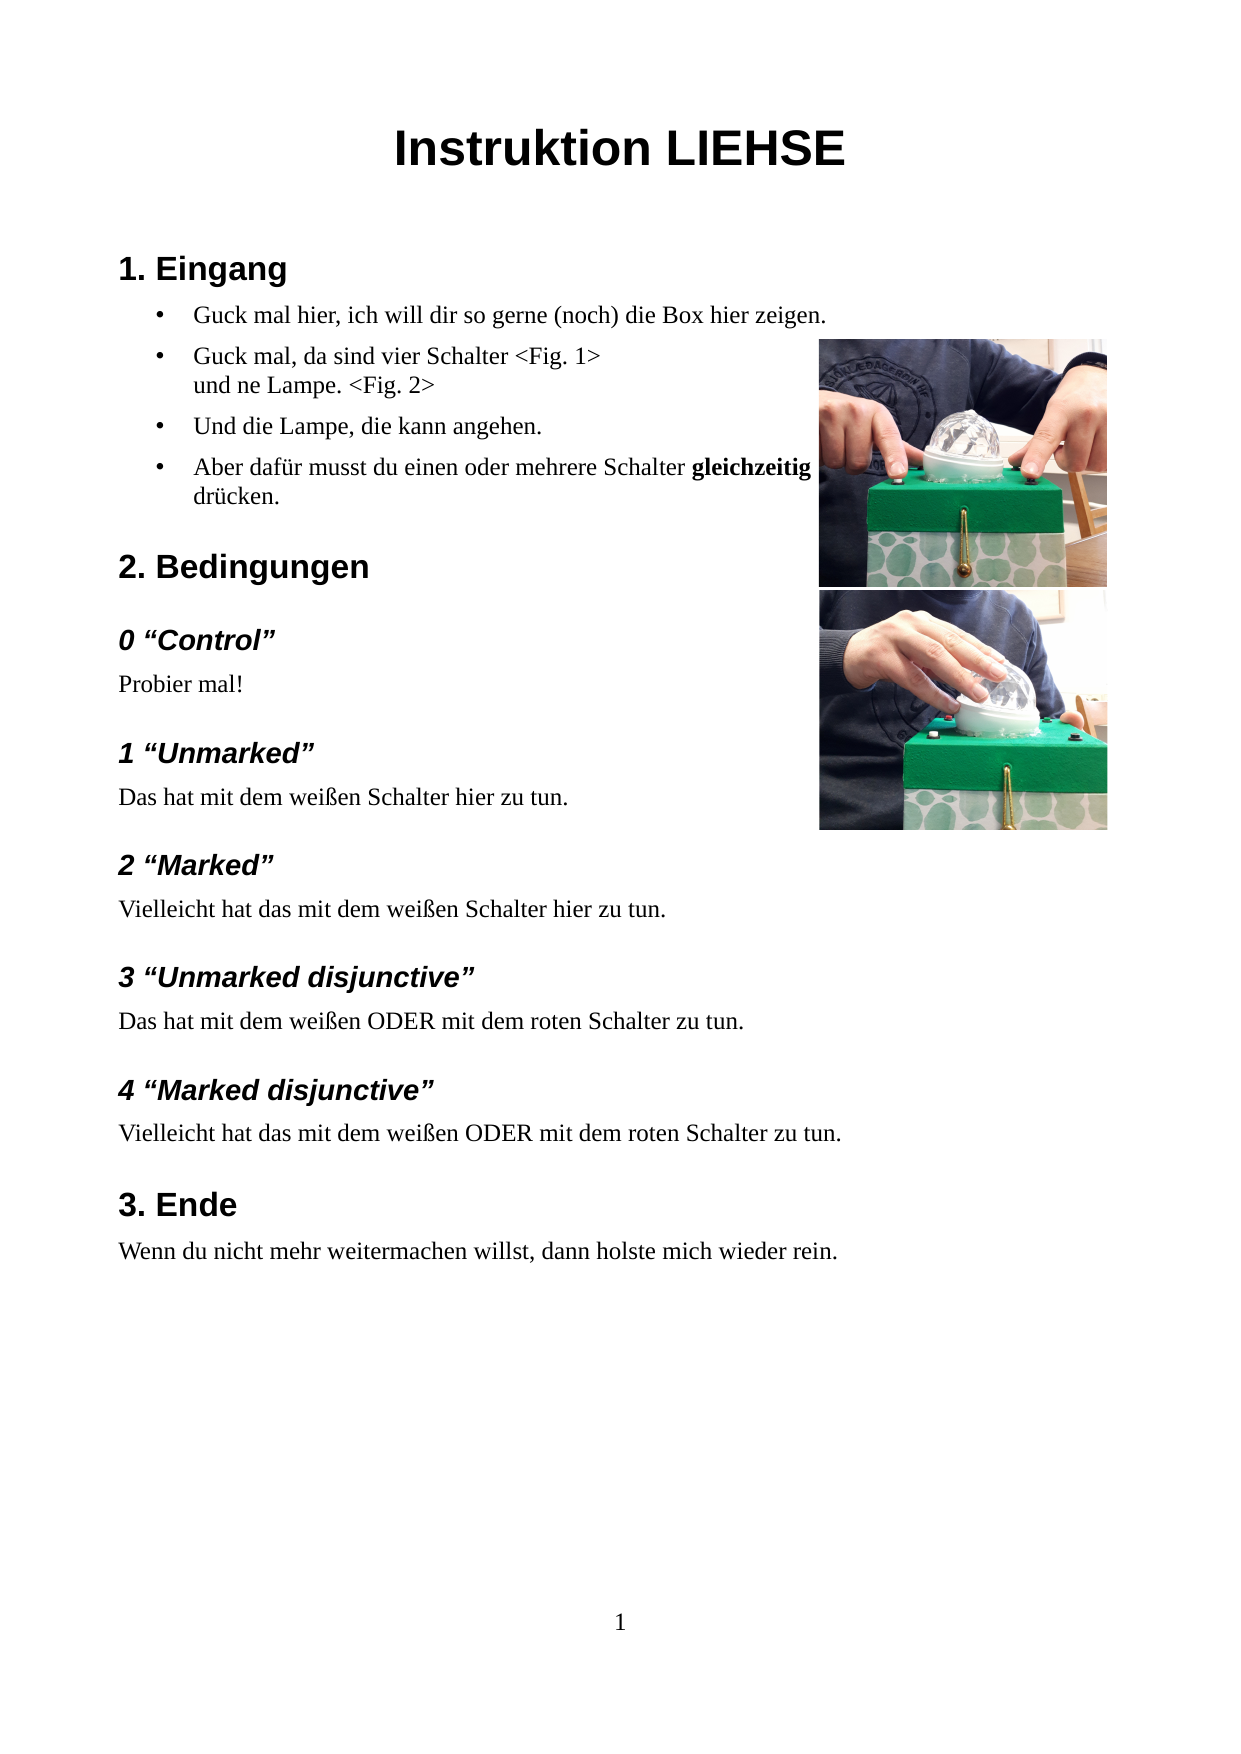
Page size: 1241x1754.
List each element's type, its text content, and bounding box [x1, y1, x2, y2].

text Wenn du nicht mehr weitermachen willst, dann holste mich wieder rein. [118, 1236, 1122, 1265]
text [1108, 669, 1122, 698]
subtitle 4 “Marked disjunctive” [118, 1072, 1122, 1106]
list Guck mal, da sind vier Schalter <Fig. 1> und ne Lampe. <Fig. 2> [156, 341, 818, 398]
subtitle [1107, 547, 1122, 586]
list Aber dafür musst du einen oder mehrere Schalter gleichzeitig drücken. [156, 452, 818, 510]
text Vielleicht hat das mit dem weißen Schalter hier zu tun. [118, 894, 1122, 923]
picture [819, 590, 1108, 830]
list Und die Lampe, die kann angehen. [156, 411, 818, 440]
title Instruktion LIEHSE [118, 118, 1122, 176]
subtitle 3 “Unmarked disjunctive” [118, 960, 1122, 994]
subtitle Ende [118, 1185, 1122, 1223]
subtitle [1108, 623, 1122, 657]
subtitle 0 “Control” [118, 623, 819, 657]
list Guck mal hier, ich will dir so gerne (noch) die Box hier zeigen. [156, 300, 1122, 328]
subtitle Bedingungen [118, 547, 818, 586]
subtitle 2 “Marked” [118, 848, 1122, 881]
picture [818, 339, 1107, 587]
subtitle 1 “Unmarked” [118, 736, 819, 769]
text Probier mal! [118, 669, 819, 698]
subtitle [1108, 736, 1122, 769]
subtitle Eingang [118, 248, 1122, 287]
text Vielleicht hat das mit dem weißen ODER mit dem roten Schalter zu tun. [118, 1118, 1122, 1147]
text Das hat mit dem weißen Schalter hier zu tun. [118, 782, 819, 810]
text Das hat mit dem weißen ODER mit dem roten Schalter zu tun. [118, 1006, 1122, 1035]
